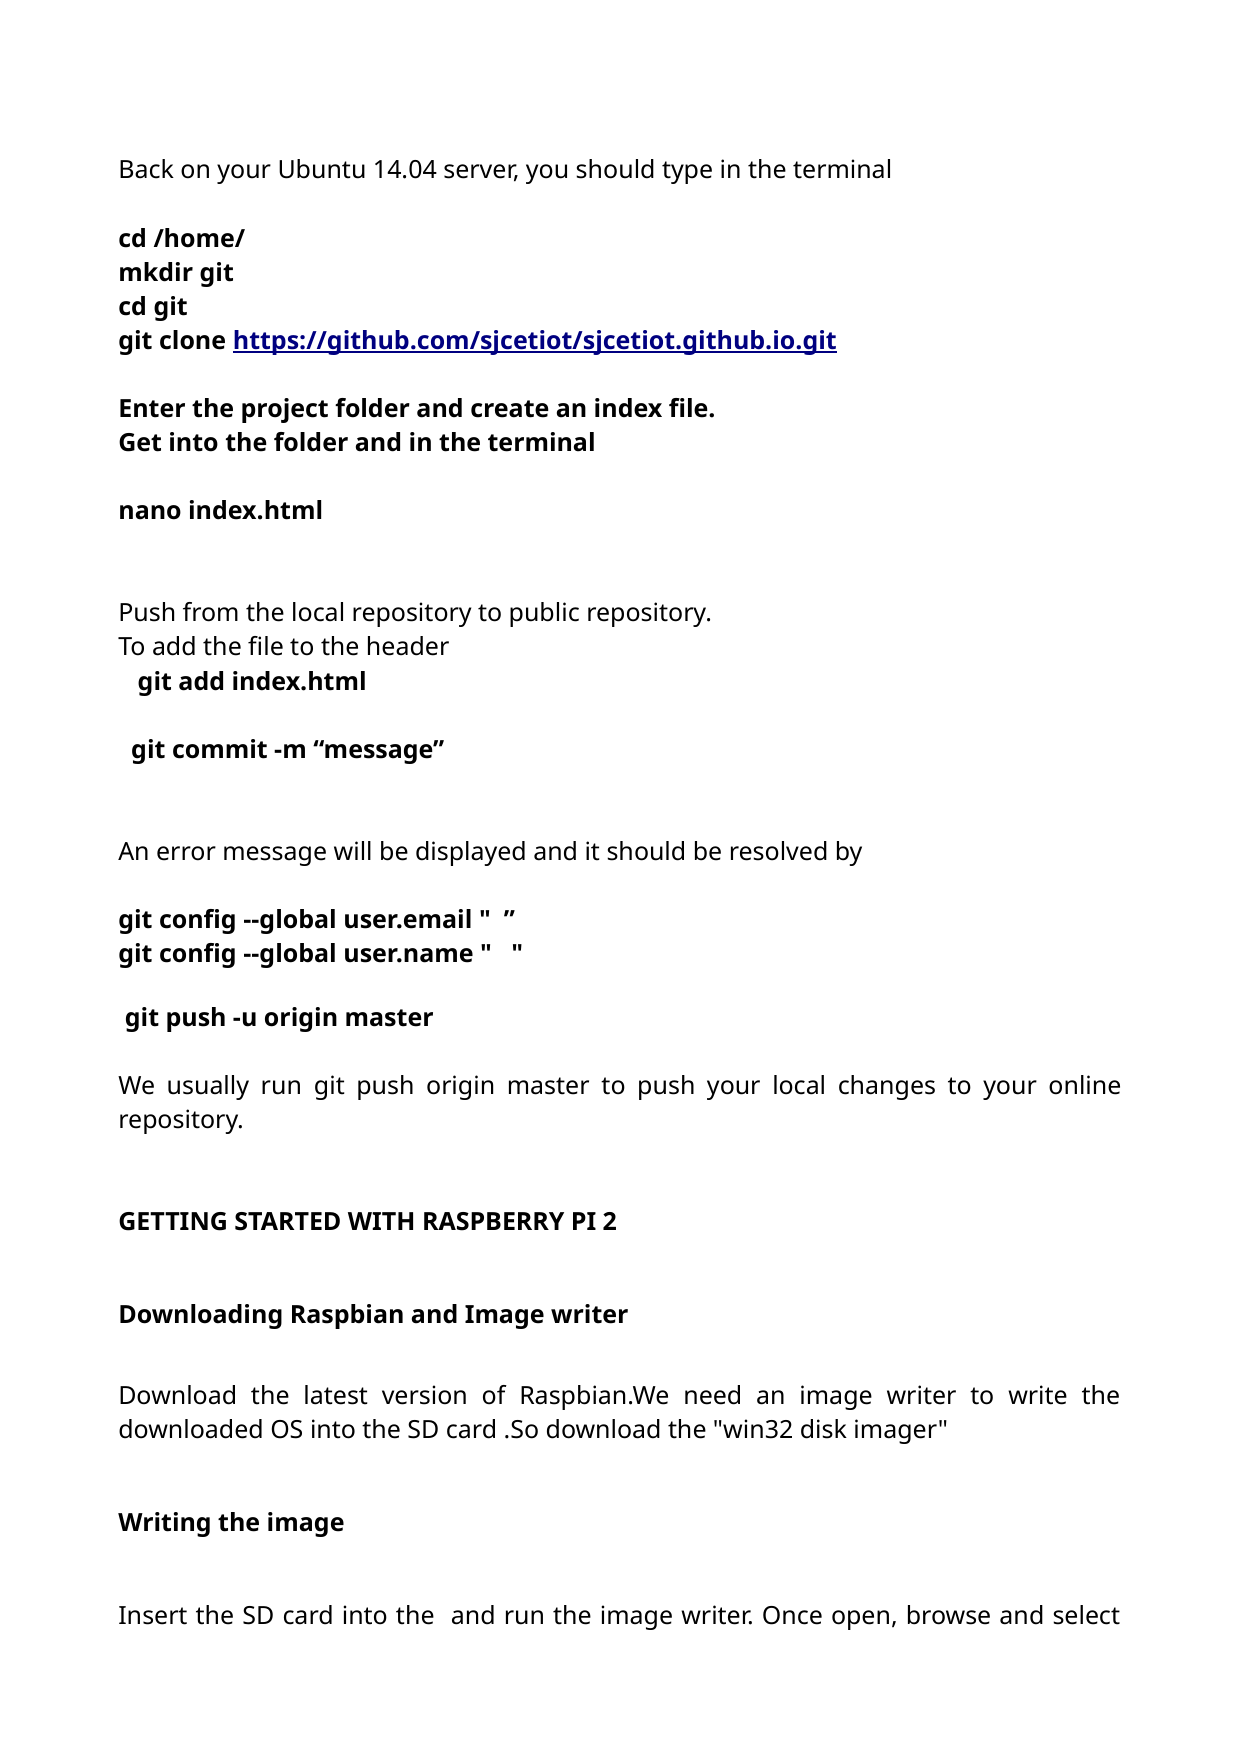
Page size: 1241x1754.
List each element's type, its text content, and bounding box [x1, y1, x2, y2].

text We usually run git push origin master to push your local changes to your online repository. [118, 1067, 1122, 1135]
text git clone https://github.com/sjcetiot/sjcetiot.github.io.git [118, 322, 1122, 357]
text cd /home/ [118, 220, 1122, 254]
text GETTING STARTED WITH RASPBERRY PI 2 [118, 1203, 1122, 1238]
text git commit -m “message” [118, 731, 1122, 765]
text cd git [118, 288, 1122, 322]
text nano index.html [118, 493, 1122, 527]
subtitle Downloading Raspbian and Image writer [118, 1297, 1122, 1331]
text Insert the SD card into the and run the image writer. Once open, browse and select [118, 1598, 1122, 1632]
text Back on your Ubuntu 14.04 server, you should type in the terminal [118, 152, 1122, 186]
text Push from the local repository to public repository. [118, 595, 1122, 629]
subtitle Writing the image [118, 1504, 1122, 1538]
text git push -u origin master [118, 999, 1122, 1033]
text git config --global user.name " " [118, 936, 1122, 970]
text Download the latest version of Raspbian.We need an image writer to write the downloaded OS into the SD card .So download the "win32 disk imager" [118, 1377, 1122, 1445]
text An error message will be displayed and it should be resolved by [118, 833, 1122, 867]
text Enter the project folder and create an index file. [118, 391, 1122, 425]
text git add index.html [118, 663, 1122, 697]
text Get into the folder and in the terminal [118, 425, 1122, 459]
text mkdir git [118, 254, 1122, 288]
text git config --global user.email " ” [118, 902, 1122, 936]
text To add the file to the header [118, 629, 1122, 663]
